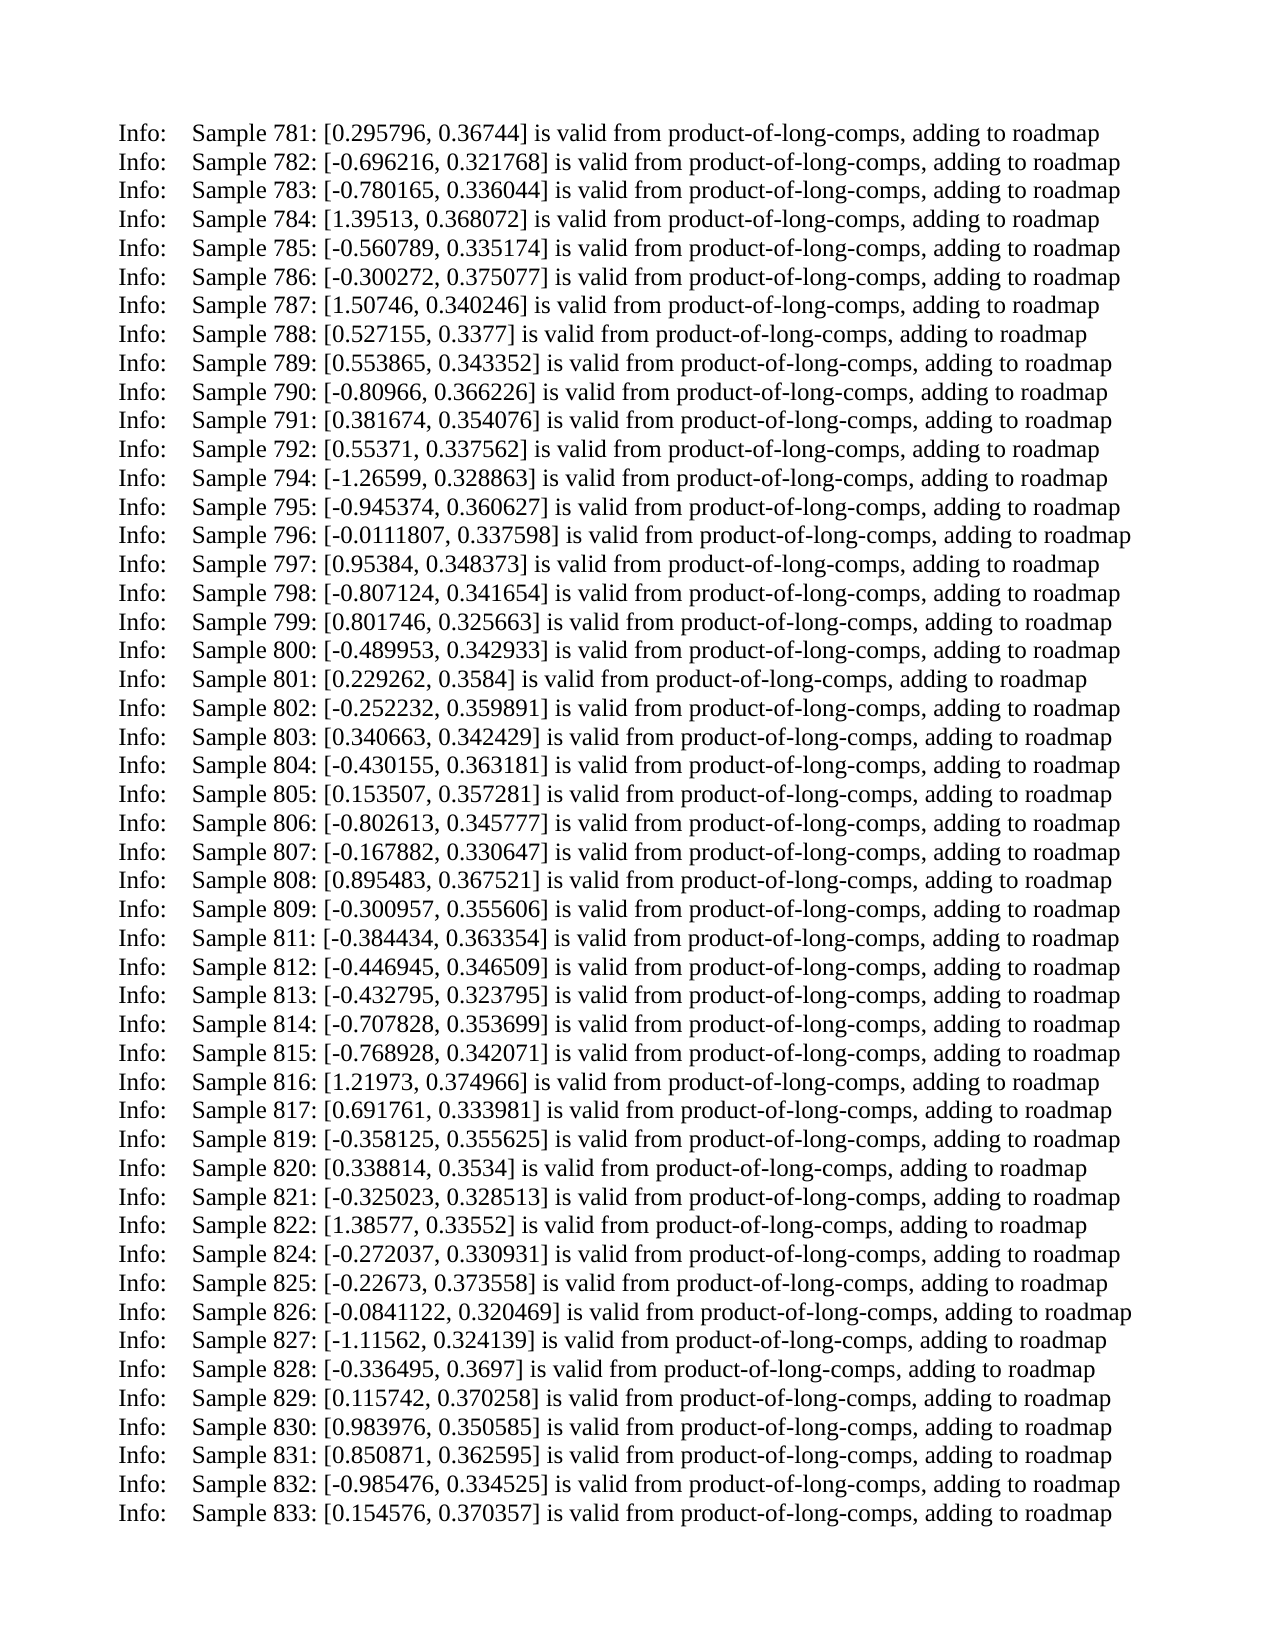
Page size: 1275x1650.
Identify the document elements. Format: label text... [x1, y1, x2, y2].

text Info: Sample 787: [1.50746, 0.340246] is valid from product-of-long-comps, adding to roadmap [118, 291, 1157, 319]
text Info: Sample 800: [-0.489953, 0.342933] is valid from product-of-long-comps, adding to roadmap [118, 636, 1157, 664]
text Info: Sample 830: [0.983976, 0.350585] is valid from product-of-long-comps, adding to roadmap [118, 1412, 1157, 1441]
text Info: Sample 790: [-0.80966, 0.366226] is valid from product-of-long-comps, adding to roadmap [118, 377, 1157, 406]
text Info: Sample 786: [-0.300272, 0.375077] is valid from product-of-long-comps, adding to roadmap [118, 262, 1157, 291]
text Info: Sample 832: [-0.985476, 0.334525] is valid from product-of-long-comps, adding to roadmap [118, 1469, 1157, 1498]
text Info: Sample 811: [-0.384434, 0.363354] is valid from product-of-long-comps, adding to roadmap [118, 923, 1157, 952]
text Info: Sample 813: [-0.432795, 0.323795] is valid from product-of-long-comps, adding to roadmap [118, 981, 1157, 1009]
text Info: Sample 816: [1.21973, 0.374966] is valid from product-of-long-comps, adding to roadmap [118, 1067, 1157, 1096]
text Info: Sample 831: [0.850871, 0.362595] is valid from product-of-long-comps, adding to roadmap [118, 1441, 1157, 1469]
text Info: Sample 833: [0.154576, 0.370357] is valid from product-of-long-comps, adding to roadmap [118, 1498, 1157, 1527]
text Info: Sample 815: [-0.768928, 0.342071] is valid from product-of-long-comps, adding to roadmap [118, 1038, 1157, 1067]
text Info: Sample 803: [0.340663, 0.342429] is valid from product-of-long-comps, adding to roadmap [118, 722, 1157, 751]
text Info: Sample 827: [-1.11562, 0.324139] is valid from product-of-long-comps, adding to roadmap [118, 1326, 1157, 1354]
text Info: Sample 808: [0.895483, 0.367521] is valid from product-of-long-comps, adding to roadmap [118, 866, 1157, 894]
text Info: Sample 829: [0.115742, 0.370258] is valid from product-of-long-comps, adding to roadmap [118, 1383, 1157, 1412]
text Info: Sample 804: [-0.430155, 0.363181] is valid from product-of-long-comps, adding to roadmap [118, 751, 1157, 779]
text Info: Sample 809: [-0.300957, 0.355606] is valid from product-of-long-comps, adding to roadmap [118, 894, 1157, 923]
text Info: Sample 794: [-1.26599, 0.328863] is valid from product-of-long-comps, adding to roadmap [118, 463, 1157, 492]
text Info: Sample 817: [0.691761, 0.333981] is valid from product-of-long-comps, adding to roadmap [118, 1096, 1157, 1124]
text Info: Sample 824: [-0.272037, 0.330931] is valid from product-of-long-comps, adding to roadmap [118, 1239, 1157, 1268]
text Info: Sample 788: [0.527155, 0.3377] is valid from product-of-long-comps, adding to roadmap [118, 319, 1157, 348]
text Info: Sample 791: [0.381674, 0.354076] is valid from product-of-long-comps, adding to roadmap [118, 406, 1157, 434]
text Info: Sample 799: [0.801746, 0.325663] is valid from product-of-long-comps, adding to roadmap [118, 607, 1157, 636]
text Info: Sample 805: [0.153507, 0.357281] is valid from product-of-long-comps, adding to roadmap [118, 779, 1157, 808]
text Info: Sample 814: [-0.707828, 0.353699] is valid from product-of-long-comps, adding to roadmap [118, 1009, 1157, 1038]
text Info: Sample 820: [0.338814, 0.3534] is valid from product-of-long-comps, adding to roadmap [118, 1153, 1157, 1182]
text Info: Sample 802: [-0.252232, 0.359891] is valid from product-of-long-comps, adding to roadmap [118, 693, 1157, 722]
text Info: Sample 783: [-0.780165, 0.336044] is valid from product-of-long-comps, adding to roadmap [118, 176, 1157, 204]
text Info: Sample 822: [1.38577, 0.33552] is valid from product-of-long-comps, adding to roadmap [118, 1211, 1157, 1239]
text Info: Sample 796: [-0.0111807, 0.337598] is valid from product-of-long-comps, adding to roadmap [118, 521, 1157, 549]
text Info: Sample 819: [-0.358125, 0.355625] is valid from product-of-long-comps, adding to roadmap [118, 1124, 1157, 1153]
text Info: Sample 782: [-0.696216, 0.321768] is valid from product-of-long-comps, adding to roadmap [118, 147, 1157, 176]
text Info: Sample 826: [-0.0841122, 0.320469] is valid from product-of-long-comps, adding to roadmap [118, 1297, 1157, 1326]
text Info: Sample 795: [-0.945374, 0.360627] is valid from product-of-long-comps, adding to roadmap [118, 492, 1157, 521]
text Info: Sample 797: [0.95384, 0.348373] is valid from product-of-long-comps, adding to roadmap [118, 549, 1157, 578]
text Info: Sample 821: [-0.325023, 0.328513] is valid from product-of-long-comps, adding to roadmap [118, 1182, 1157, 1211]
text Info: Sample 807: [-0.167882, 0.330647] is valid from product-of-long-comps, adding to roadmap [118, 837, 1157, 866]
text Info: Sample 784: [1.39513, 0.368072] is valid from product-of-long-comps, adding to roadmap [118, 204, 1157, 233]
text Info: Sample 789: [0.553865, 0.343352] is valid from product-of-long-comps, adding to roadmap [118, 348, 1157, 377]
text Info: Sample 812: [-0.446945, 0.346509] is valid from product-of-long-comps, adding to roadmap [118, 952, 1157, 981]
text Info: Sample 806: [-0.802613, 0.345777] is valid from product-of-long-comps, adding to roadmap [118, 808, 1157, 837]
text Info: Sample 792: [0.55371, 0.337562] is valid from product-of-long-comps, adding to roadmap [118, 434, 1157, 463]
text Info: Sample 825: [-0.22673, 0.373558] is valid from product-of-long-comps, adding to roadmap [118, 1268, 1157, 1297]
text Info: Sample 798: [-0.807124, 0.341654] is valid from product-of-long-comps, adding to roadmap [118, 578, 1157, 607]
text Info: Sample 801: [0.229262, 0.3584] is valid from product-of-long-comps, adding to roadmap [118, 664, 1157, 693]
text Info: Sample 781: [0.295796, 0.36744] is valid from product-of-long-comps, adding to roadmap [118, 118, 1157, 147]
text Info: Sample 785: [-0.560789, 0.335174] is valid from product-of-long-comps, adding to roadmap [118, 233, 1157, 262]
text Info: Sample 828: [-0.336495, 0.3697] is valid from product-of-long-comps, adding to roadmap [118, 1354, 1157, 1383]
